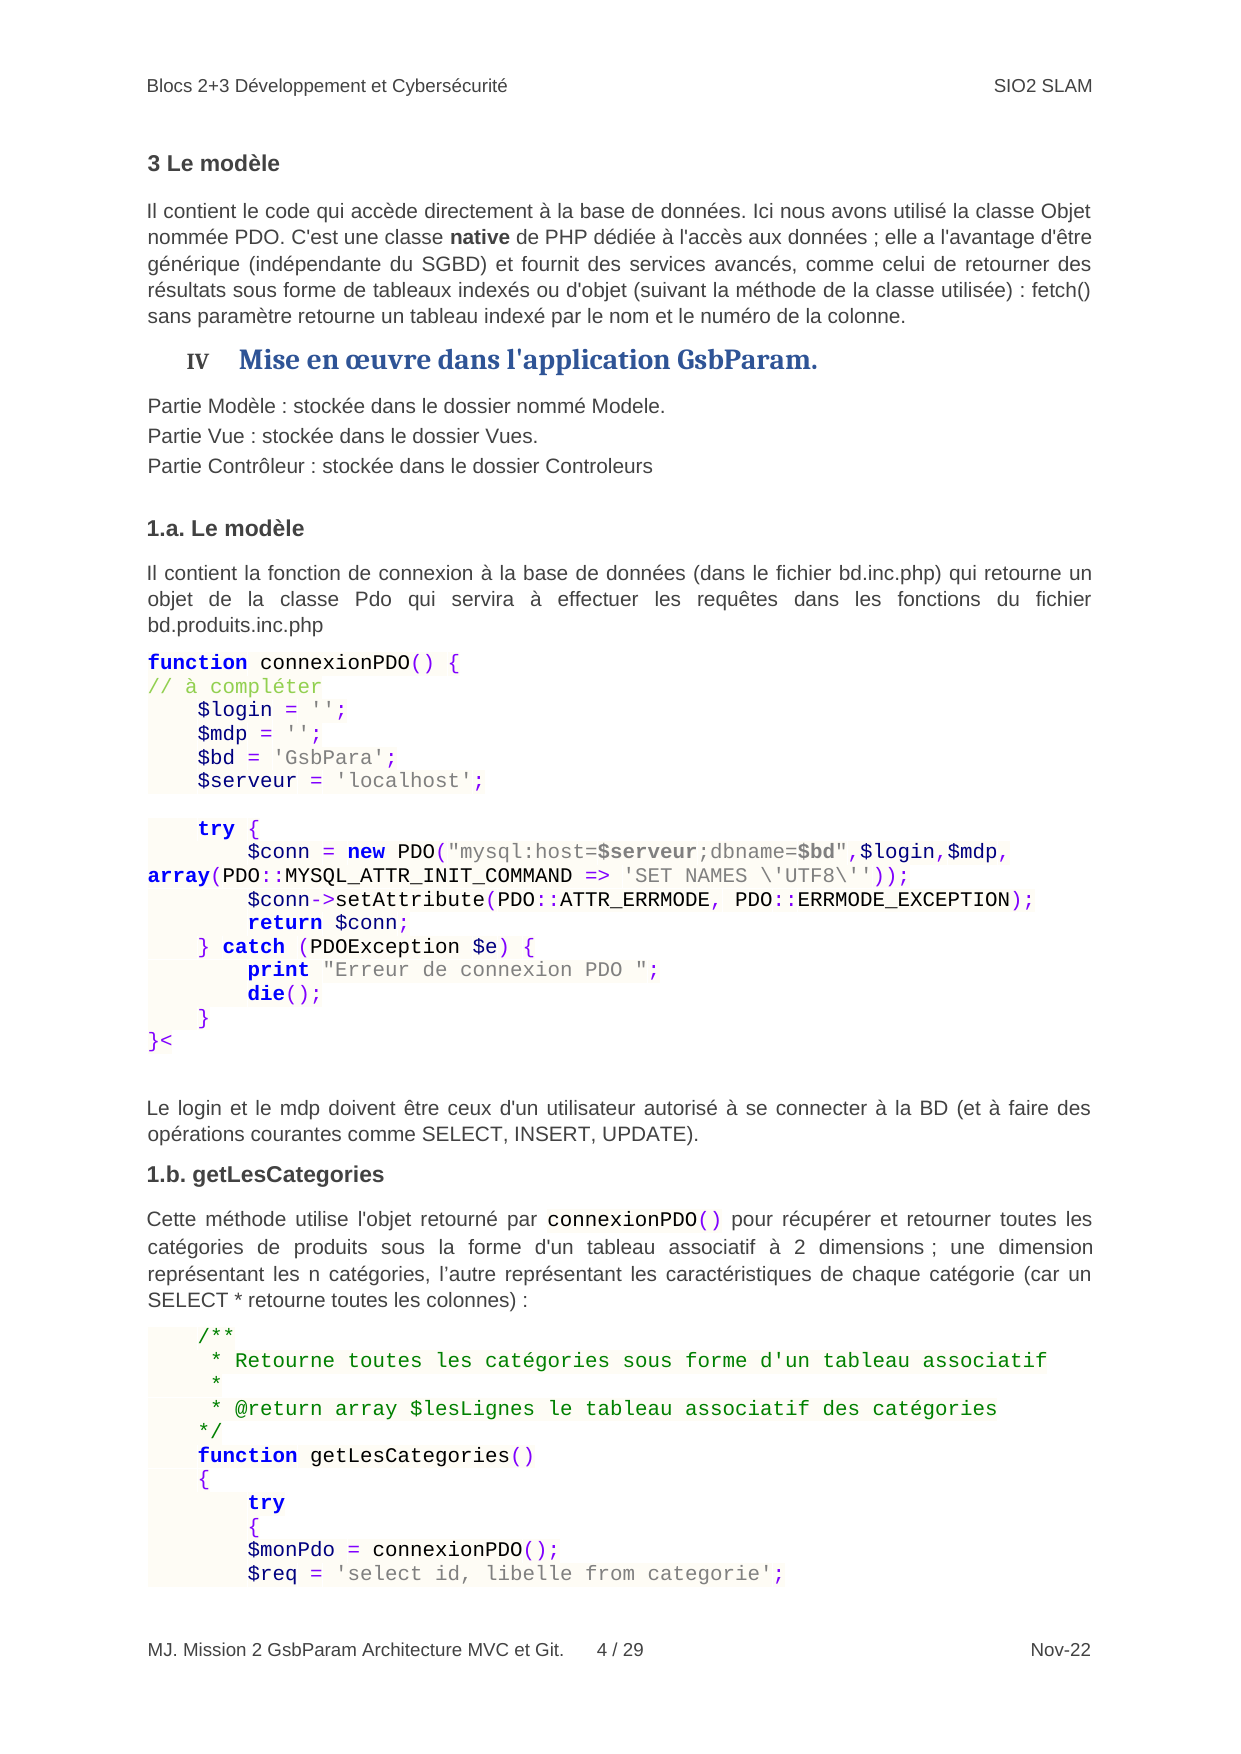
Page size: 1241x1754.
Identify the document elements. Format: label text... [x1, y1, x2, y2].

text 1.b. getLesCategories [146, 1161, 1093, 1187]
text } catch (PDOException $e) { [147, 936, 1092, 959]
subtitle 3 Le modèle [147, 150, 1093, 176]
text $login = ''; [147, 699, 1092, 723]
text Partie Modèle : stockée dans le dossier nommé Modele. [147, 394, 1093, 418]
text die(); [147, 983, 1092, 1007]
list Mise en œuvre dans l'application GsbParam. [209, 343, 1057, 376]
text Cette méthode utilise l'objet retourné par connexionPDO() pour récupérer et retourner toutes les catégories de produits sous la forme d'un tableau associatif à 2 dimensions ; une dimension représentant les n catégories, l’autre représentant les caractéristiques de chaque catégorie (car un SELECT * retourne toutes les colonnes) : [146, 1207, 1093, 1312]
text try [147, 1492, 1092, 1516]
text $serveur = 'localhost'; [147, 770, 1092, 794]
text } [147, 1007, 1092, 1030]
text $conn = new PDO("mysql:host=$serveur;dbname=$bd",$login,$mdp, array(PDO::MYSQL_ATTR_INIT_COMMAND => 'SET NAMES \'UTF8\'')); [147, 841, 1092, 888]
text function getLesCategories() [147, 1445, 1092, 1468]
text { [147, 1468, 1092, 1492]
text * [147, 1374, 1092, 1397]
text try { [147, 818, 1092, 841]
text print "Erreur de connexion PDO "; [147, 959, 1092, 983]
text /** [147, 1327, 1092, 1350]
text Partie Vue : stockée dans le dossier Vues. [147, 424, 1093, 448]
text $monPdo = connexionPDO(); [147, 1539, 1092, 1563]
text $req = 'select id, libelle from categorie'; [147, 1563, 1092, 1587]
text $mdp = ''; [147, 723, 1092, 747]
text * @return array $lesLignes le tableau associatif des catégories [147, 1397, 1092, 1421]
text $conn->setAttribute(PDO::ATTR_ERRMODE, PDO::ERRMODE_EXCEPTION); [147, 888, 1092, 912]
text return $conn; [147, 912, 1092, 936]
text }< [147, 1030, 1092, 1054]
text Il contient la fonction de connexion à la base de données (dans le fichier bd.inc.php) qui retourne un objet de la classe Pdo qui servira à effectuer les requêtes dans les fonctions du fichier bd.produits.inc.php [146, 561, 1093, 637]
text */ [147, 1421, 1092, 1445]
text Partie Contrôleur : stockée dans le dossier Controleurs [147, 454, 1093, 478]
text * Retourne toutes les catégories sous forme d'un tableau associatif [147, 1350, 1092, 1374]
text 1.a. Le modèle [146, 515, 1093, 541]
text // à compléter [147, 676, 1092, 699]
text { [147, 1516, 1092, 1539]
text $bd = 'GsbPara'; [147, 747, 1092, 770]
text Il contient le code qui accède directement à la base de données. Ici nous avons utilisé la classe Objet nommée PDO. C'est une classe native de PHP dédiée à l'accès aux données ; elle a l'avantage d'être générique (indépendante du SGBD) et fournit des services avancés, comme celui de retourner des résultats sous forme de tableaux indexés ou d'objet (suivant la méthode de la classe utilisée) : fetch() sans paramètre retourne un tableau indexé par le nom et le numéro de la colonne. [146, 199, 1093, 328]
text function connexionPDO() { [147, 652, 1092, 676]
text Le login et le mdp doivent être ceux d'un utilisateur autorisé à se connecter à la BD (et à faire des opérations courantes comme SELECT, INSERT, UPDATE). [146, 1096, 1093, 1146]
